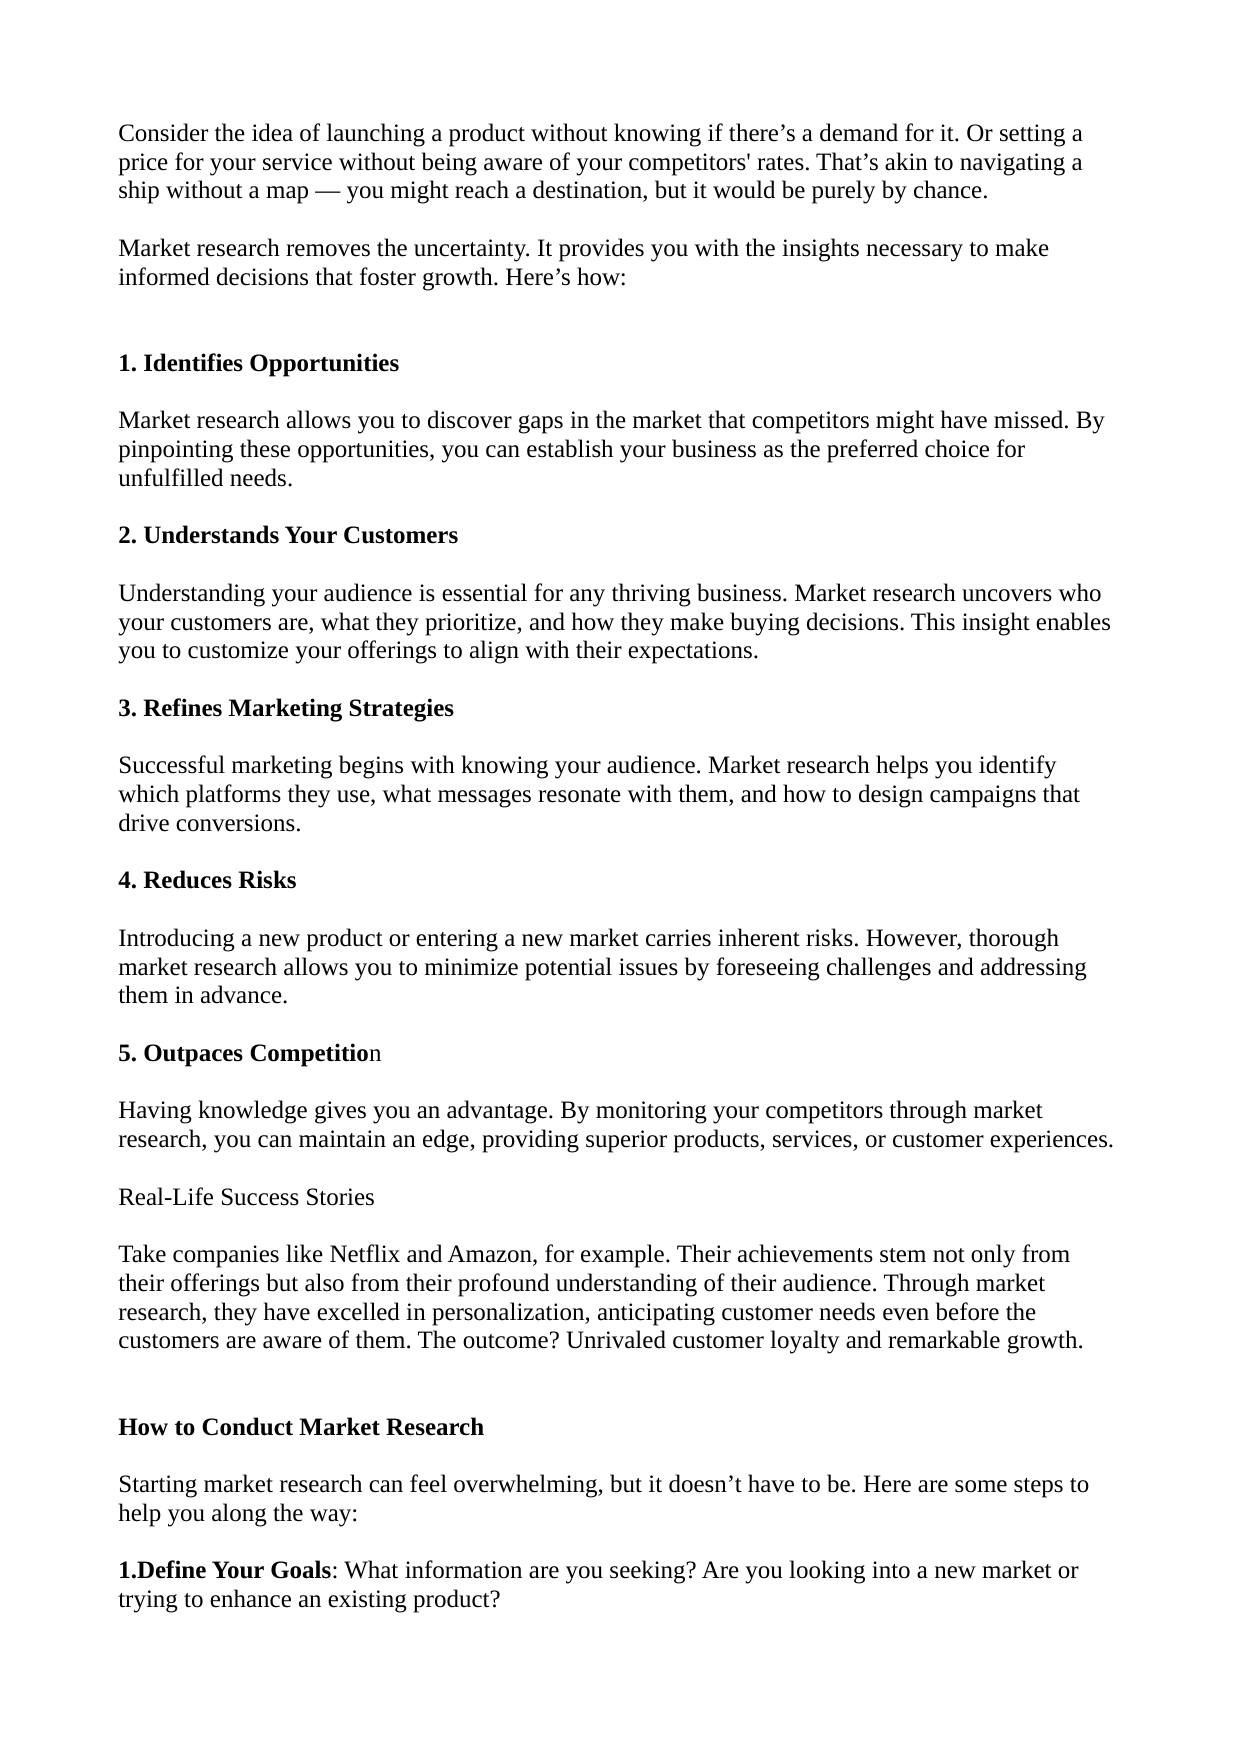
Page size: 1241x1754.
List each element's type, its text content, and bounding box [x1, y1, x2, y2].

text How to Conduct Market Research [118, 1412, 1122, 1441]
text 2. Understands Your Customers [118, 521, 1122, 549]
text Having knowledge gives you an advantage. By monitoring your competitors through market research, you can maintain an edge, providing superior products, services, or customer experiences. [118, 1096, 1122, 1153]
text Introducing a new product or entering a new market carries inherent risks. However, thorough market research allows you to minimize potential issues by foreseeing challenges and addressing them in advance. [118, 923, 1122, 1009]
text 1. Identifies Opportunities [118, 348, 1122, 377]
text Successful marketing begins with knowing your audience. Market research helps you identify which platforms they use, what messages resonate with them, and how to design campaigns that drive conversions. [118, 751, 1122, 837]
text Real-Life Success Stories [118, 1182, 1122, 1211]
text Understanding your audience is essential for any thriving business. Market research uncovers who your customers are, what they prioritize, and how they make buying decisions. This insight enables you to customize your offerings to align with their expectations. [118, 578, 1122, 664]
text Market research removes the uncertainty. It provides you with the insights necessary to make informed decisions that foster growth. Here’s how: [118, 233, 1122, 291]
text Starting market research can feel overwhelming, but it doesn’t have to be. Here are some steps to help you along the way: [118, 1469, 1122, 1527]
text Consider the idea of launching a product without knowing if there’s a demand for it. Or setting a price for your service without being aware of your competitors' rates. That’s akin to navigating a ship without a map — you might reach a destination, but it would be purely by chance. [118, 118, 1122, 204]
text 1.Define Your Goals: What information are you seeking? Are you looking into a new market or trying to enhance an existing product? [118, 1556, 1122, 1613]
text 5. Outpaces Competition [118, 1038, 1122, 1067]
text Take companies like Netflix and Amazon, for example. Their achievements stem not only from their offerings but also from their profound understanding of their audience. Through market research, they have excelled in personalization, anticipating customer needs even before the customers are aware of them. The outcome? Unrivaled customer loyalty and remarkable growth. [118, 1239, 1122, 1354]
text 4. Reduces Risks [118, 866, 1122, 894]
text 3. Refines Marketing Strategies [118, 693, 1122, 722]
text Market research allows you to discover gaps in the market that competitors might have missed. By pinpointing these opportunities, you can establish your business as the preferred choice for unfulfilled needs. [118, 406, 1122, 492]
